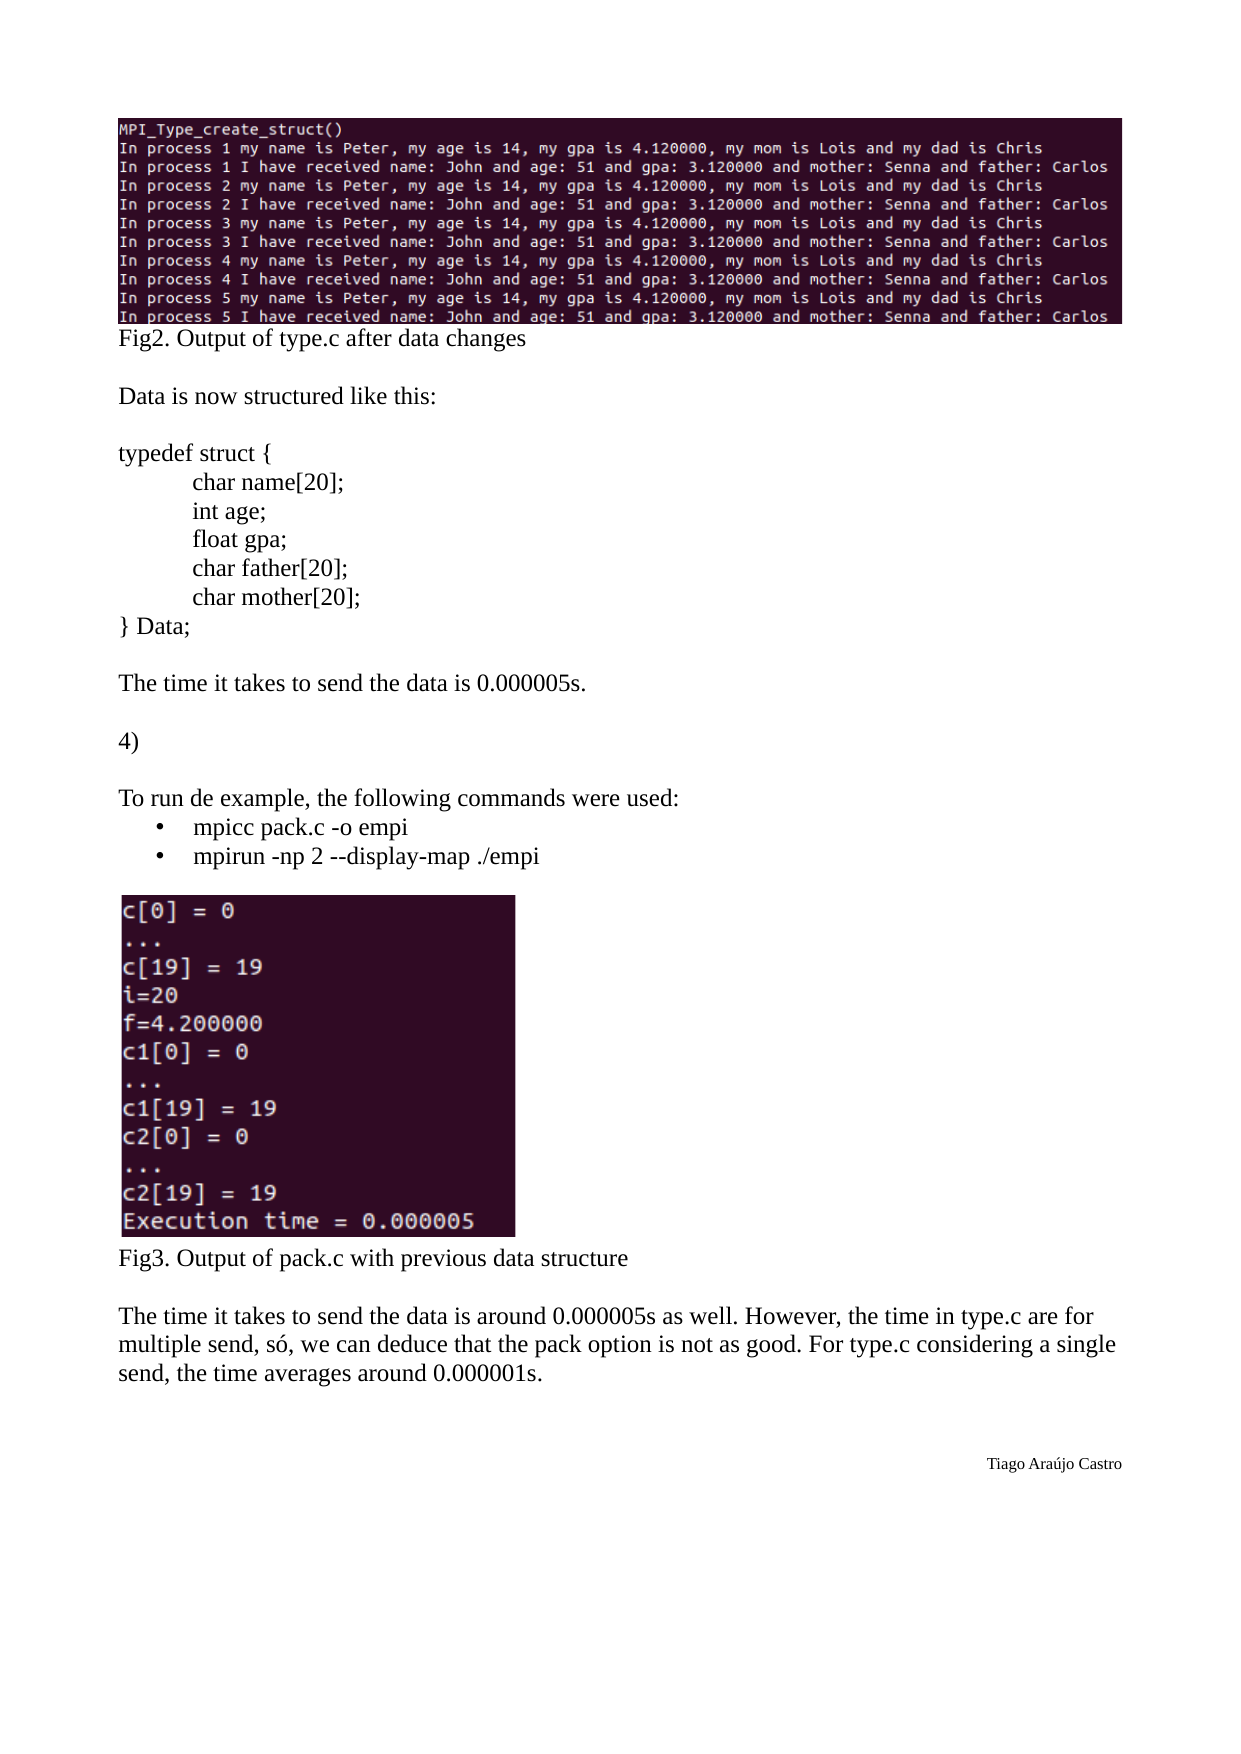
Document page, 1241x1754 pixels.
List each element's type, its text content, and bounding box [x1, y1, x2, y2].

text Fig2. Output of type.c after data changes [118, 324, 1122, 352]
text int age; [118, 496, 1122, 524]
picture [121, 895, 516, 1237]
text The time it takes to send the data is around 0.000005s as well. However, the time in type.c are for multiple send, só, we can deduce that the pack option is not as good. For type.c considering a single send, the time averages around 0.000001s. [118, 1301, 1122, 1387]
text The time it takes to send the data is 0.000005s. [118, 668, 1122, 697]
text Fig3. Output of pack.c with previous data structure [118, 1243, 1122, 1272]
text char name[20]; [118, 467, 1122, 496]
list mpicc pack.c -o empi [156, 812, 1122, 841]
text char mother[20]; [118, 582, 1122, 611]
text } Data; [118, 611, 1122, 639]
list mpirun -np 2 --display-map ./empi [156, 841, 1122, 869]
text To run de example, the following commands were used: [118, 783, 1122, 812]
text float gpa; [118, 524, 1122, 553]
text typedef struct { [118, 438, 1122, 467]
picture [118, 118, 1123, 324]
text char father[20]; [118, 553, 1122, 582]
text Tiago Araújo Castro [118, 1454, 1122, 1473]
text Data is now structured like this: [118, 381, 1122, 409]
text 4) [118, 726, 1122, 754]
